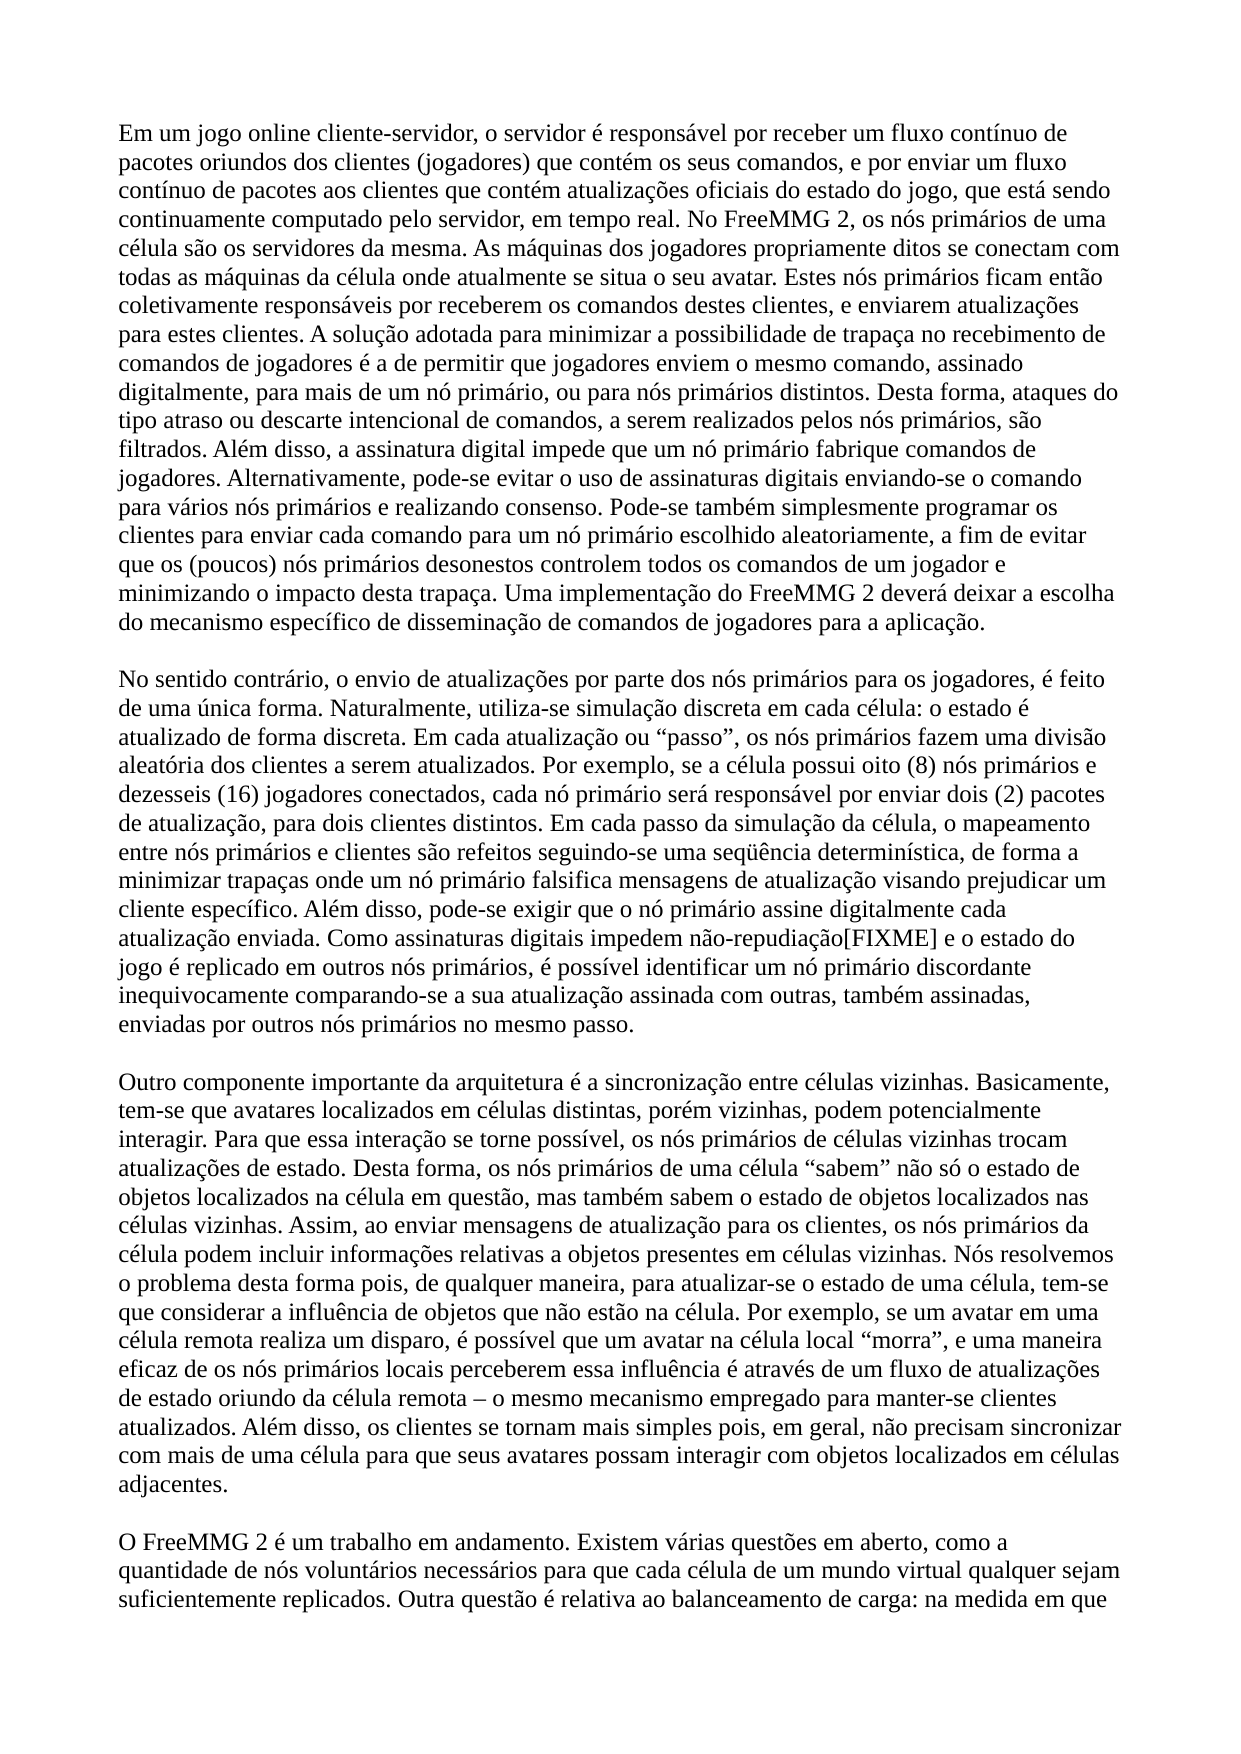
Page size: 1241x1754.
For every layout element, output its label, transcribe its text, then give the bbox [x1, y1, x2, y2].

text Em um jogo online cliente-servidor, o servidor é responsável por receber um fluxo contínuo de pacotes oriundos dos clientes (jogadores) que contém os seus comandos, e por enviar um fluxo contínuo de pacotes aos clientes que contém atualizações oficiais do estado do jogo, que está sendo continuamente computado pelo servidor, em tempo real. No FreeMMG 2, os nós primários de uma célula são os servidores da mesma. As máquinas dos jogadores propriamente ditos se conectam com todas as máquinas da célula onde atualmente se situa o seu avatar. Estes nós primários ficam então coletivamente responsáveis por receberem os comandos destes clientes, e enviarem atualizações para estes clientes. A solução adotada para minimizar a possibilidade de trapaça no recebimento de comandos de jogadores é a de permitir que jogadores enviem o mesmo comando, assinado digitalmente, para mais de um nó primário, ou para nós primários distintos. Desta forma, ataques do tipo atraso ou descarte intencional de comandos, a serem realizados pelos nós primários, são filtrados. Além disso, a assinatura digital impede que um nó primário fabrique comandos de jogadores. Alternativamente, pode-se evitar o uso de assinaturas digitais enviando-se o comando para vários nós primários e realizando consenso. Pode-se também simplesmente programar os clientes para enviar cada comando para um nó primário escolhido aleatoriamente, a fim de evitar que os (poucos) nós primários desonestos controlem todos os comandos de um jogador e minimizando o impacto desta trapaça. Uma implementação do FreeMMG 2 deverá deixar a escolha do mecanismo específico de disseminação de comandos de jogadores para a aplicação. [118, 118, 1122, 636]
text Outro componente importante da arquitetura é a sincronização entre células vizinhas. Basicamente, tem-se que avatares localizados em células distintas, porém vizinhas, podem potencialmente interagir. Para que essa interação se torne possível, os nós primários de células vizinhas trocam atualizações de estado. Desta forma, os nós primários de uma célula “sabem” não só o estado de objetos localizados na célula em questão, mas também sabem o estado de objetos localizados nas células vizinhas. Assim, ao enviar mensagens de atualização para os clientes, os nós primários da célula podem incluir informações relativas a objetos presentes em células vizinhas. Nós resolvemos o problema desta forma pois, de qualquer maneira, para atualizar-se o estado de uma célula, tem-se que considerar a influência de objetos que não estão na célula. Por exemplo, se um avatar em uma célula remota realiza um disparo, é possível que um avatar na célula local “morra”, e uma maneira eficaz de os nós primários locais perceberem essa influência é através de um fluxo de atualizações de estado oriundo da célula remota – o mesmo mecanismo empregado para manter-se clientes atualizados. Além disso, os clientes se tornam mais simples pois, em geral, não precisam sincronizar com mais de uma célula para que seus avatares possam interagir com objetos localizados em células adjacentes. [118, 1067, 1122, 1498]
text No sentido contrário, o envio de atualizações por parte dos nós primários para os jogadores, é feito de uma única forma. Naturalmente, utiliza-se simulação discreta em cada célula: o estado é atualizado de forma discreta. Em cada atualização ou “passo”, os nós primários fazem uma divisão aleatória dos clientes a serem atualizados. Por exemplo, se a célula possui oito (8) nós primários e dezesseis (16) jogadores conectados, cada nó primário será responsável por enviar dois (2) pacotes de atualização, para dois clientes distintos. Em cada passo da simulação da célula, o mapeamento entre nós primários e clientes são refeitos seguindo-se uma seqüência determinística, de forma a minimizar trapaças onde um nó primário falsifica mensagens de atualização visando prejudicar um cliente específico. Além disso, pode-se exigir que o nó primário assine digitalmente cada atualização enviada. Como assinaturas digitais impedem não-repudiação[FIXME] e o estado do jogo é replicado em outros nós primários, é possível identificar um nó primário discordante inequivocamente comparando-se a sua atualização assinada com outras, também assinadas, enviadas por outros nós primários no mesmo passo. [118, 664, 1122, 1038]
text O FreeMMG 2 é um trabalho em andamento. Existem várias questões em aberto, como a quantidade de nós voluntários necessários para que cada célula de um mundo virtual qualquer sejam suficientemente replicados. Outra questão é relativa ao balanceamento de carga: na medida em que [118, 1527, 1122, 1613]
